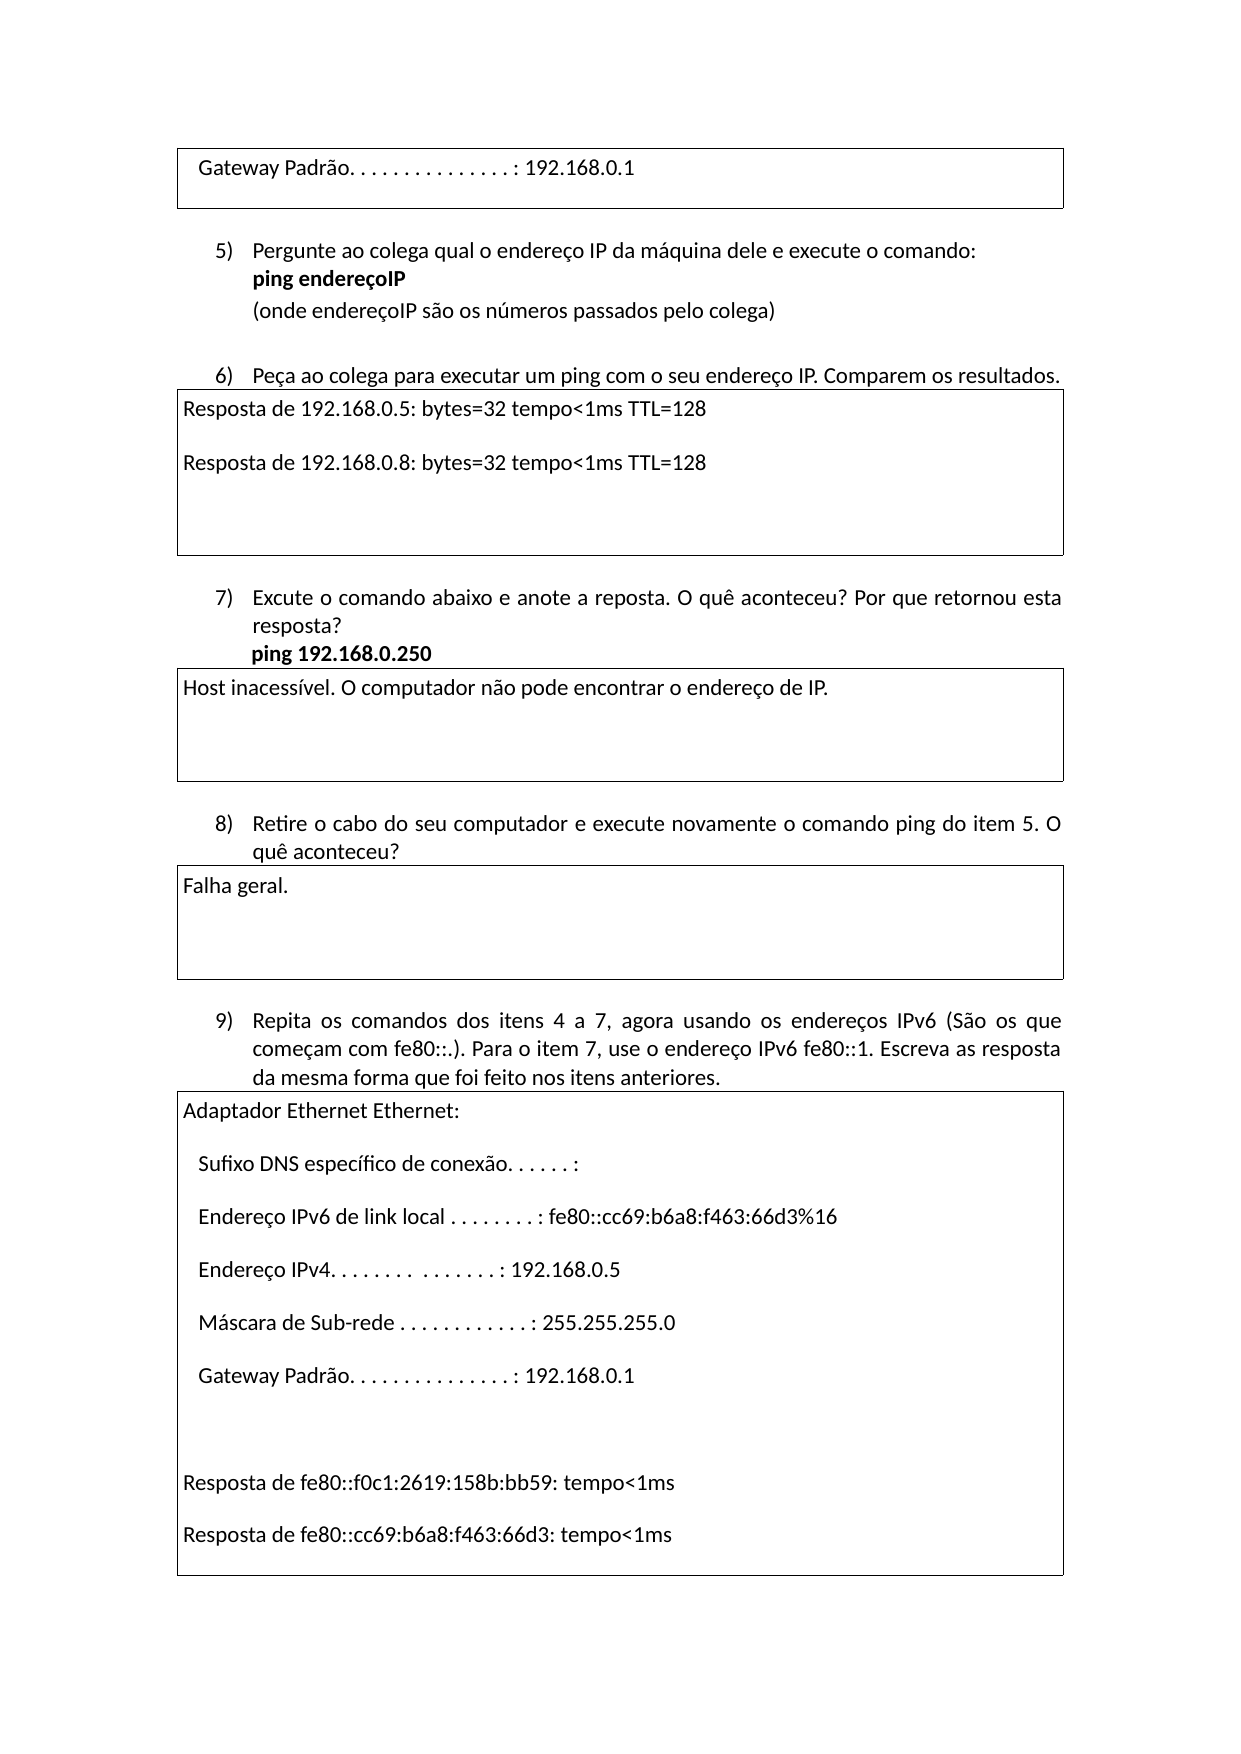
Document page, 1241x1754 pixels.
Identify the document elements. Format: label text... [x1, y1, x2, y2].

table_header Gateway Padrão. . . . . . . . . . . . . . . : 192.168.0.1 [178, 149, 1063, 208]
list Pergunte ao colega qual o endereço IP da máquina dele e execute o comando: [215, 236, 1063, 264]
text ping 192.168.0.250 [251, 639, 1063, 667]
list Retire o cabo do seu computador e execute novamente o comando ping do item 5. O quê aconteceu? [215, 809, 1063, 865]
table_header Resposta de 192.168.0.5: bytes=32 tempo<1ms TTL=128 Resposta de 192.168.0.8: bytes=32 tempo<1ms TTL=128 [178, 390, 1063, 555]
list (onde endereçoIP são os números passados pelo colega) [252, 296, 1063, 324]
list Excute o comando abaixo e anote a reposta. O quê aconteceu? Por que retornou esta resposta? [215, 583, 1063, 639]
list ping endereçoIP [252, 264, 1063, 292]
table_header Adaptador Ethernet Ethernet: Sufixo DNS específico de conexão. . . . . . : Endereço IPv6 de link local . . . . . . . . : fe80::cc69:b6a8:f463:66d3%16 Endereço IPv4. . . . . . . . . . . . . . . : 192.168.0.5 Máscara de Sub-rede . . . . . . . . . . . . : 255.255.255.0 Gateway Padrão. . . . . . . . . . . . . . . : 192.168.0.1 Resposta de fe80::f0c1:2619:158b:bb59: tempo<1ms Resposta de fe80::cc69:b6a8:f463:66d3: tempo<1ms [178, 1092, 1063, 1575]
list Peça ao colega para executar um ping com o seu endereço IP. Comparem os resultados. [215, 361, 1063, 389]
list Repita os comandos dos itens 4 a 7, agora usando os endereços IPv6 (São os que começam com fe80::.). Para o item 7, use o endereço IPv6 fe80::1. Escreva as resposta da mesma forma que foi feito nos itens anteriores. [215, 1007, 1063, 1091]
table_header Falha geral. [178, 866, 1063, 978]
table_header Host inacessível. O computador não pode encontrar o endereço de IP. [178, 669, 1063, 781]
